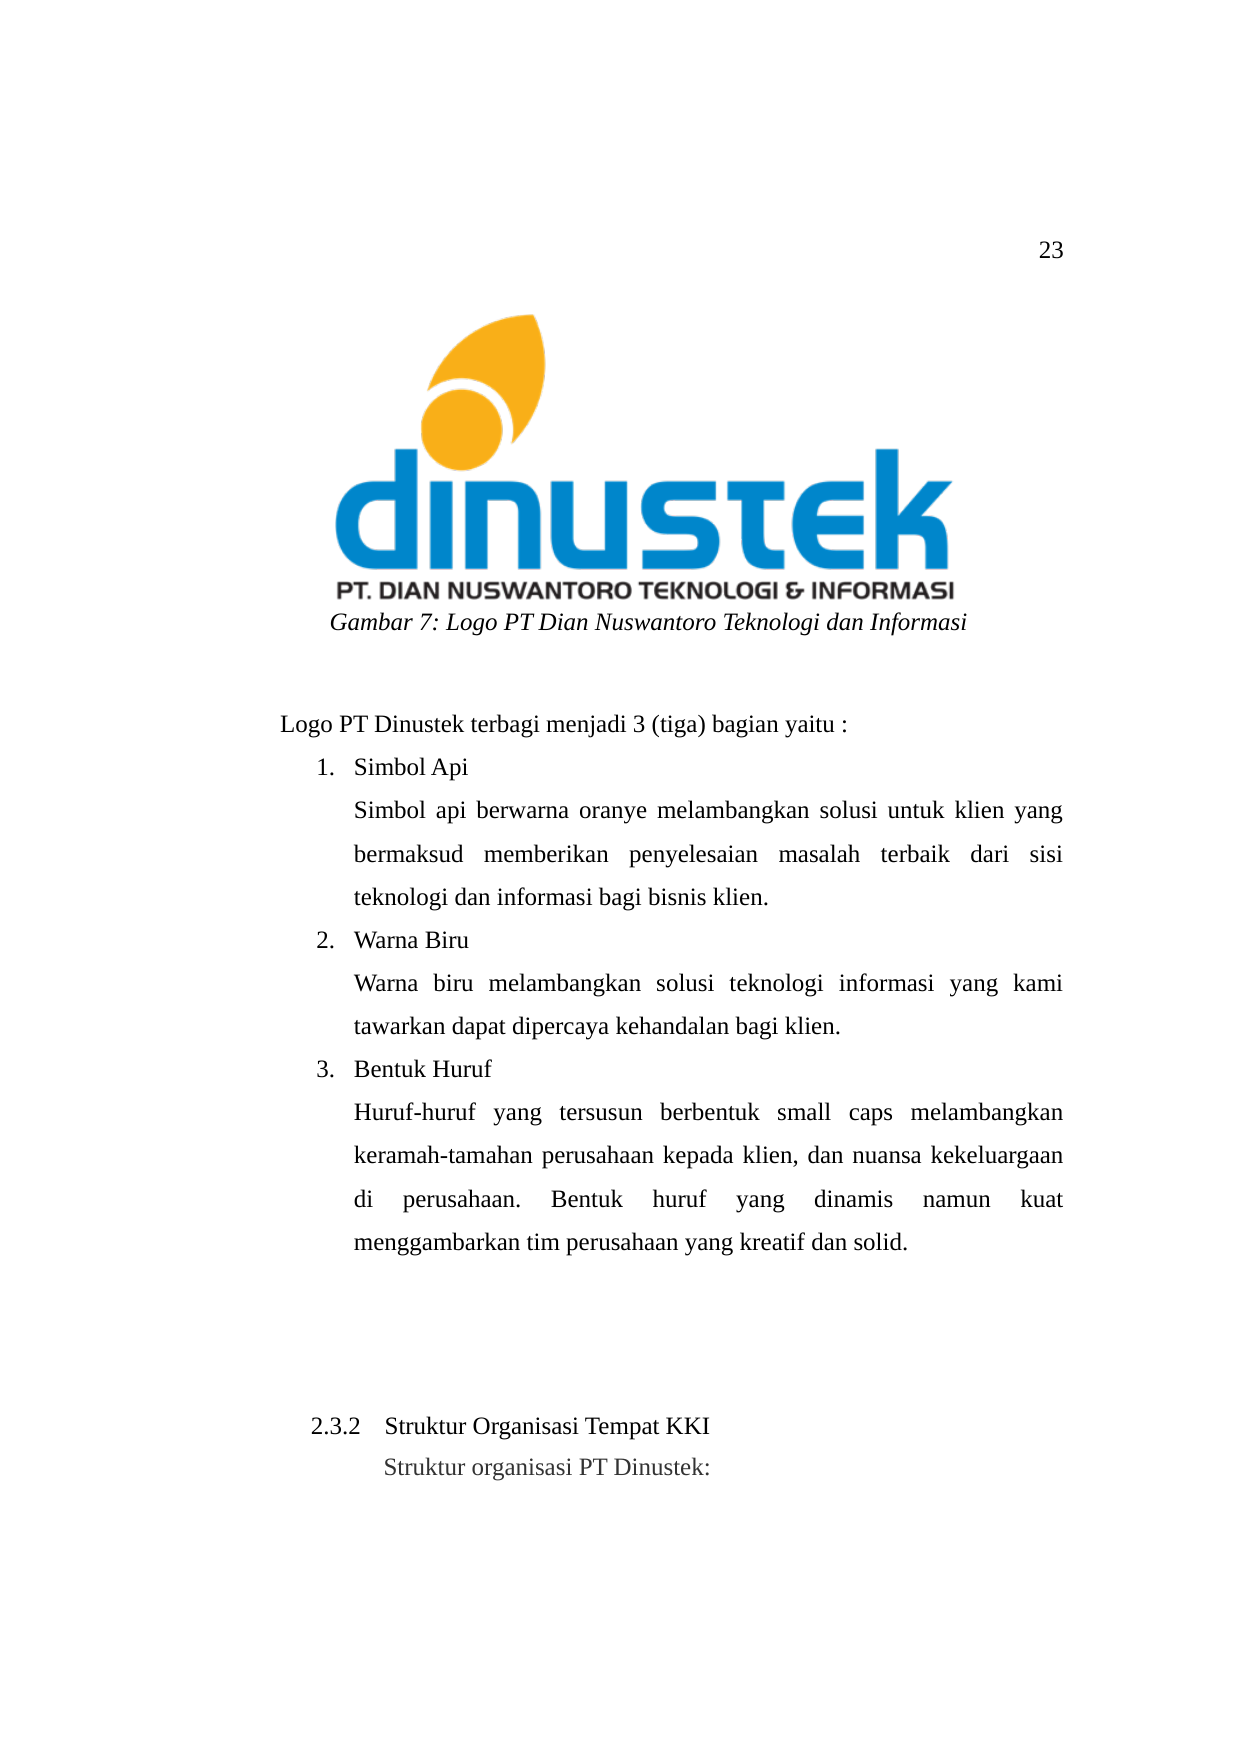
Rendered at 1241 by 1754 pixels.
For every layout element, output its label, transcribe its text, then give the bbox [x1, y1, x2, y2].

text Huruf-huruf yang tersusun berbentuk small caps melambangkan keramah-tamahan perusahaan kepada klien, dan nuansa kekeluargaan di perusahaan. Bentuk huruf yang dinamis namun kuat menggambarkan tim perusahaan yang kreatif dan solid. [354, 1097, 1063, 1256]
picture [327, 306, 972, 608]
text Logo PT Dinustek terbagi menjadi 3 (tiga) bagian yaitu : [280, 709, 1063, 738]
list Warna Biru [316, 925, 1063, 954]
text Gambar 7: Logo PT Dian Nuswantoro Teknologi dan Informasi [328, 608, 971, 636]
list Simbol Api [316, 752, 1063, 781]
text Struktur organisasi PT Dinustek: [236, 1452, 1063, 1481]
text Warna biru melambangkan solusi teknologi informasi yang kami tawarkan dapat dipercaya kehandalan bagi klien. [354, 968, 1063, 1040]
subtitle Struktur Organisasi Tempat KKI [311, 1411, 1063, 1440]
list Bentuk Huruf [316, 1054, 1063, 1083]
text Simbol api berwarna oranye melambangkan solusi untuk klien yang bermaksud memberikan penyelesaian masalah terbaik dari sisi teknologi dan informasi bagi bisnis klien. [354, 796, 1063, 911]
